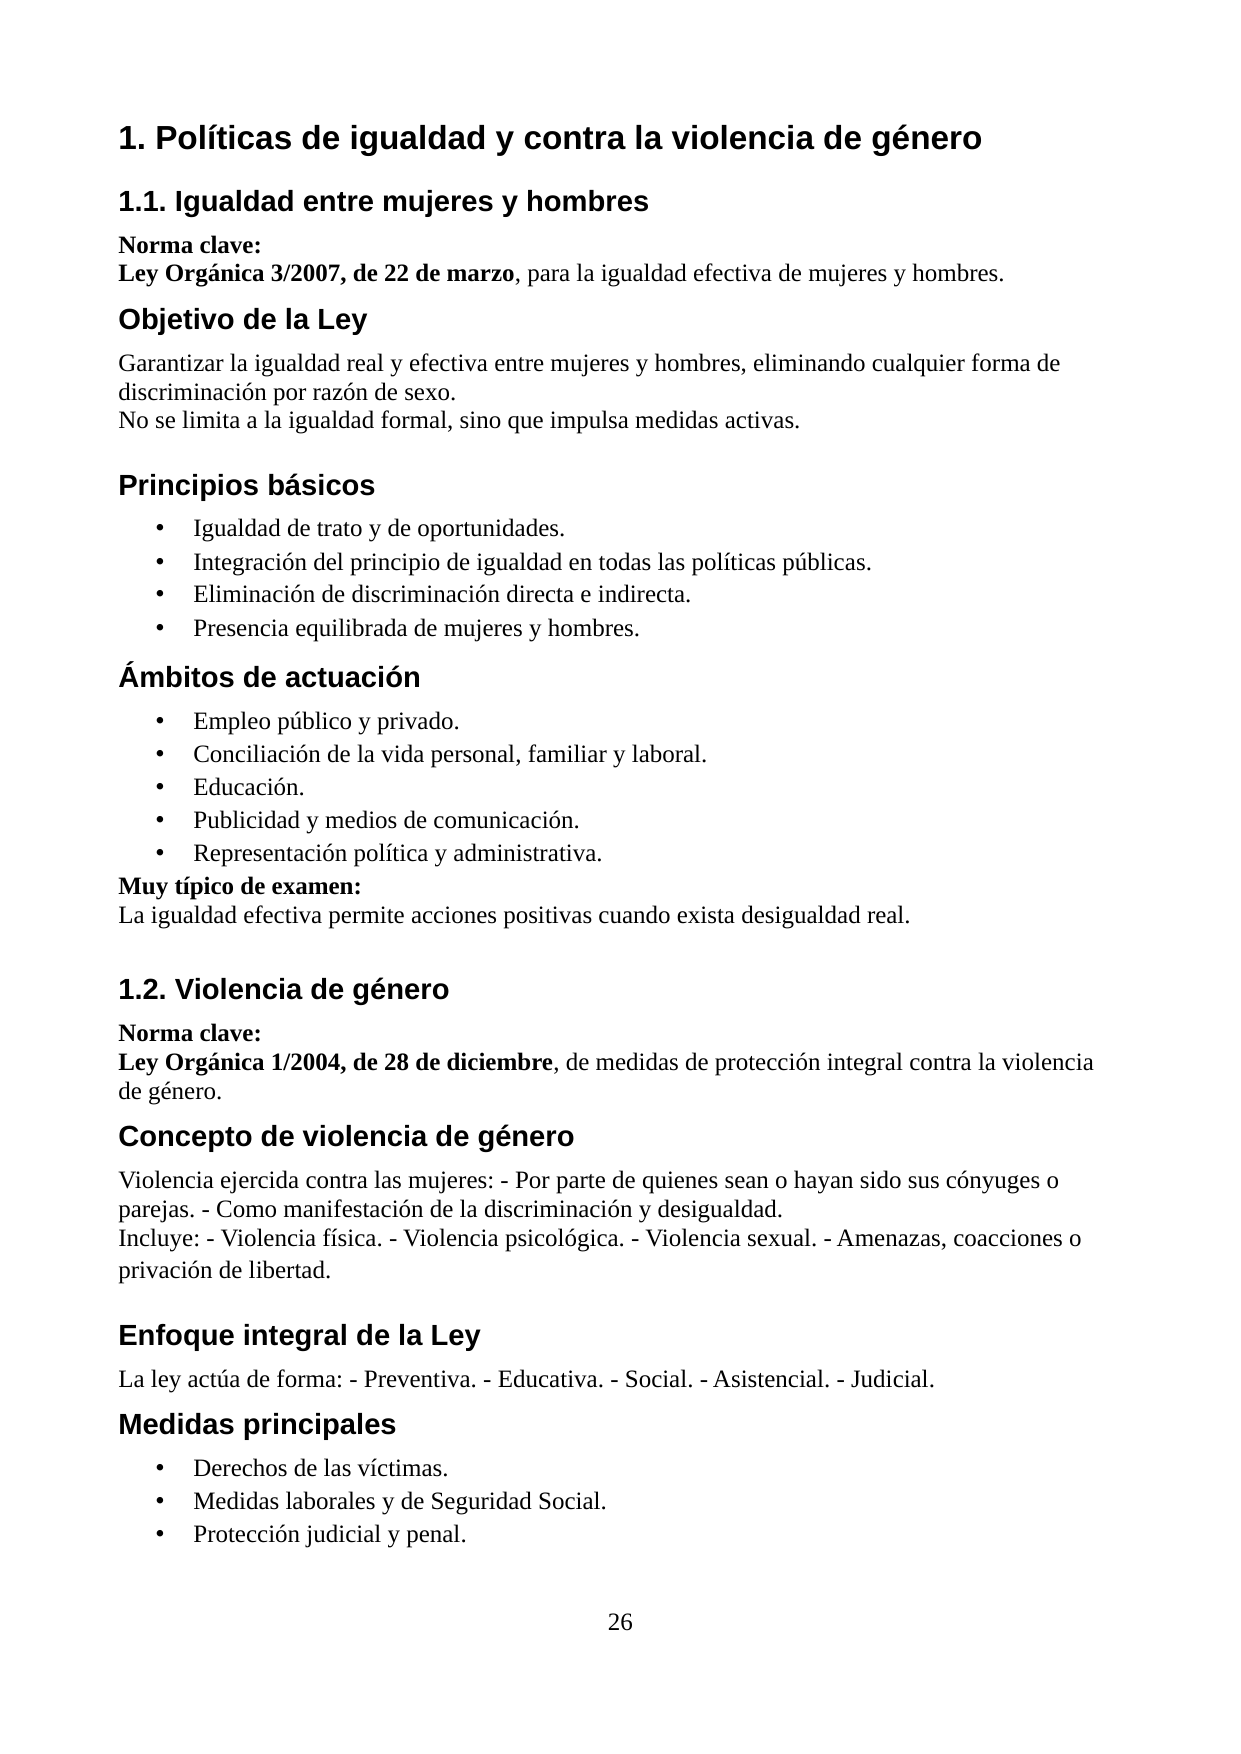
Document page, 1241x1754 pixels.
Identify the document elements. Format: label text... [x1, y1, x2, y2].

text Violencia ejercida contra las mujeres: - Por parte de quienes sean o hayan sido sus cónyuges o parejas. - Como manifestación de la discriminación y desigualdad. [118, 1165, 1122, 1223]
text Norma clave: Ley Orgánica 1/2004, de 28 de diciembre, de medidas de protección integral contra la violencia de género. [118, 1018, 1122, 1104]
text La ley actúa de forma: - Preventiva. - Educativa. - Social. - Asistencial. - Judicial. [118, 1364, 1122, 1393]
list Conciliación de la vida personal, familiar y laboral. [156, 739, 1122, 768]
text Incluye: - Violencia física. - Violencia psicológica. - Violencia sexual. - Amenazas, coacciones o privación de libertad. [118, 1223, 1122, 1284]
list Eliminación de discriminación directa e indirecta. [156, 579, 1122, 608]
subtitle 1. Políticas de igualdad y contra la violencia de género [118, 118, 1122, 157]
list Medidas laborales y de Seguridad Social. [156, 1486, 1122, 1515]
list Representación política y administrativa. [156, 838, 1122, 867]
subtitle Ámbitos de actuación [118, 660, 1122, 694]
list Presencia equilibrada de mujeres y hombres. [156, 613, 1122, 641]
subtitle Medidas principales [118, 1407, 1122, 1441]
list Derechos de las víctimas. [156, 1453, 1122, 1482]
text No se limita a la igualdad formal, sino que impulsa medidas activas. [118, 405, 1122, 434]
subtitle 1.1. Igualdad entre mujeres y hombres [118, 184, 1122, 217]
text Muy típico de examen: La igualdad efectiva permite acciones positivas cuando exista desigualdad real. [118, 871, 1122, 929]
subtitle Concepto de violencia de género [118, 1119, 1122, 1153]
list Publicidad y medios de comunicación. [156, 805, 1122, 834]
text Garantizar la igualdad real y efectiva entre mujeres y hombres, eliminando cualquier forma de discriminación por razón de sexo. [118, 348, 1122, 405]
list Igualdad de trato y de oportunidades. [156, 513, 1122, 542]
subtitle 1.2. Violencia de género [118, 972, 1122, 1006]
text Norma clave: Ley Orgánica 3/2007, de 22 de marzo, para la igualdad efectiva de mujeres y hombres. [118, 230, 1122, 287]
list Educación. [156, 772, 1122, 801]
subtitle Objetivo de la Ley [118, 302, 1122, 335]
list Empleo público y privado. [156, 706, 1122, 735]
subtitle Principios básicos [118, 467, 1122, 501]
list Protección judicial y penal. [156, 1519, 1122, 1548]
list Integración del principio de igualdad en todas las políticas públicas. [156, 547, 1122, 575]
subtitle Enfoque integral de la Ley [118, 1318, 1122, 1351]
